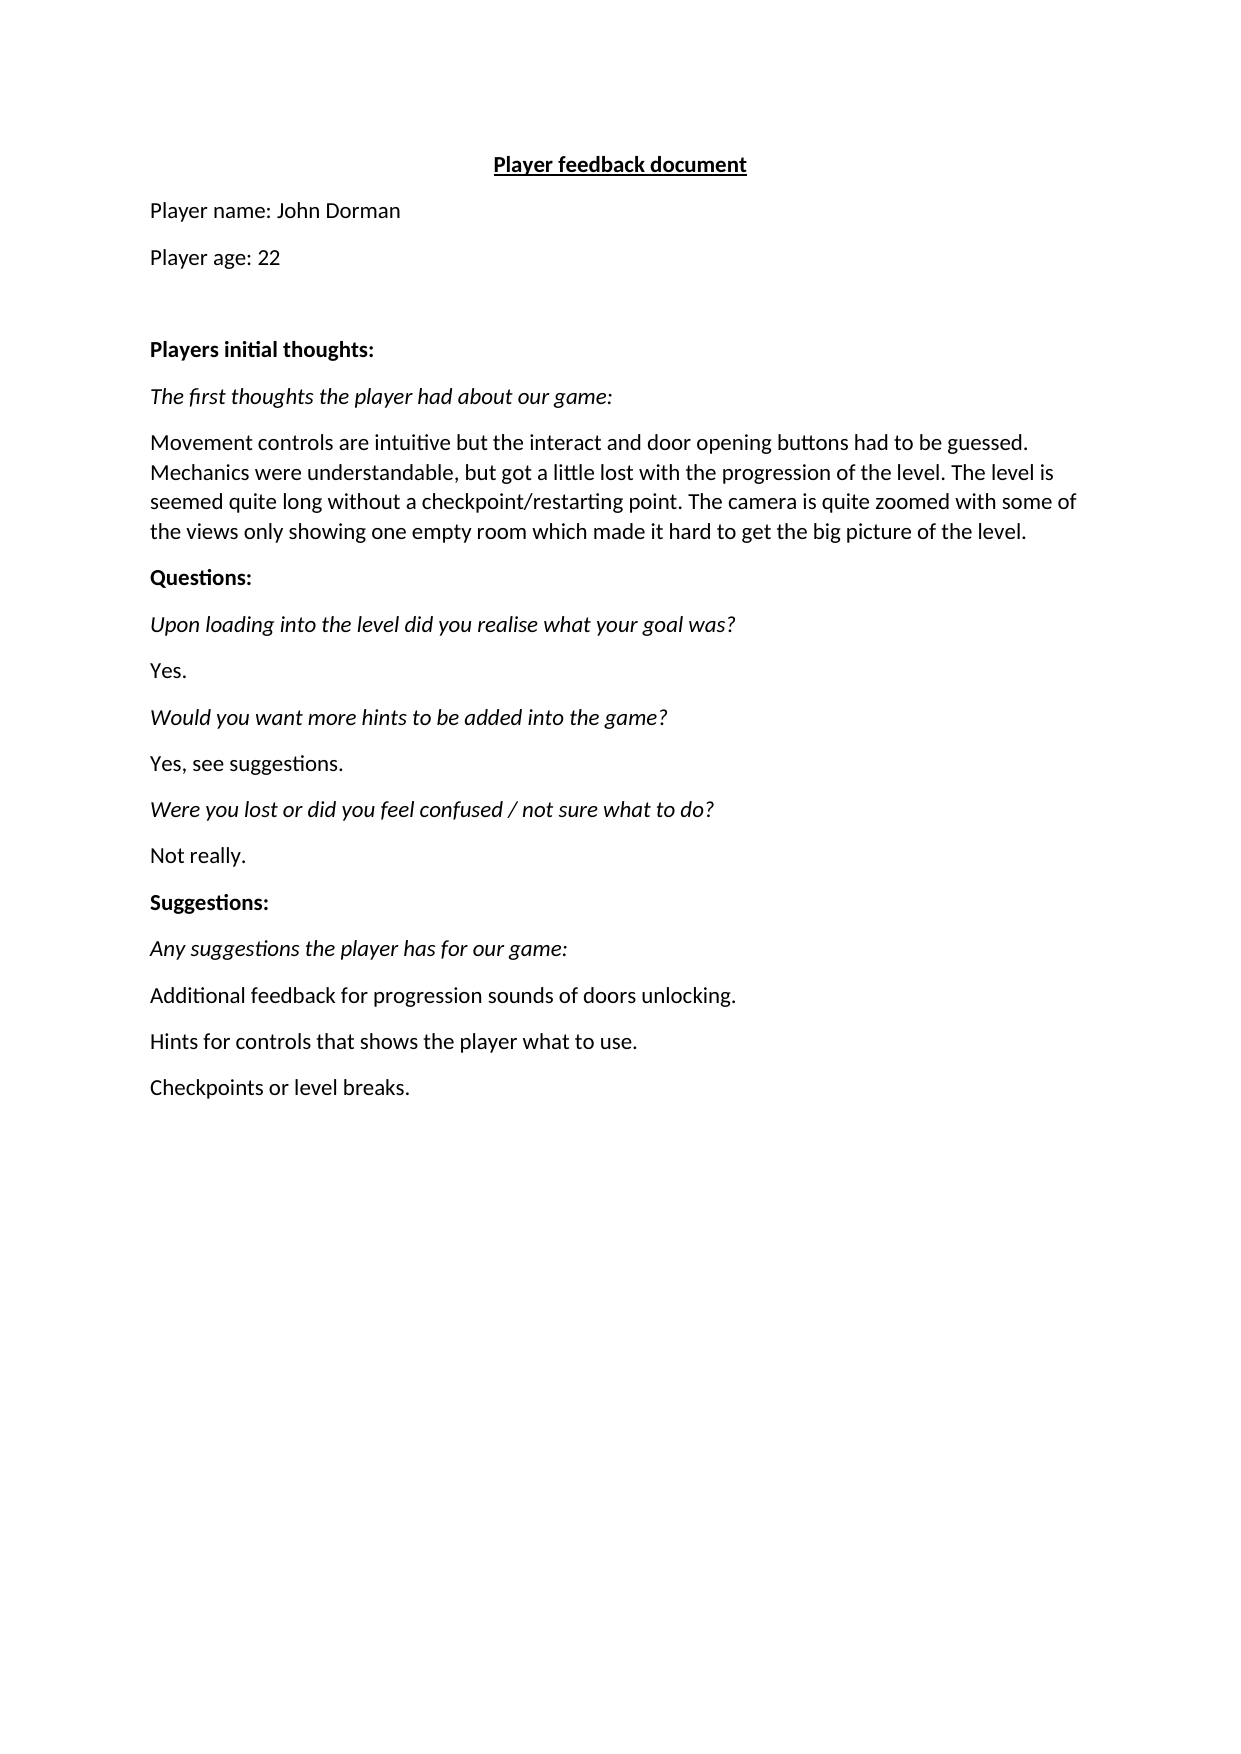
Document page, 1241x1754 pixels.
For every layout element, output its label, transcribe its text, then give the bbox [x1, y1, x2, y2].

text Not really. [150, 842, 1090, 870]
text Player age: 22 [150, 243, 1090, 271]
text Checkpoints or level breaks. [150, 1073, 1090, 1101]
text Were you lost or did you feel confused / not sure what to do? [150, 795, 1090, 823]
text Yes, see suggestions. [150, 749, 1090, 777]
text Hints for controls that shows the player what to use. [150, 1027, 1090, 1055]
text Upon loading into the level did you realise what your goal was? [150, 610, 1090, 638]
text Player name: John Dorman [150, 196, 1090, 224]
text Movement controls are intuitive but the interact and door opening buttons had to be guessed. Mechanics were understandable, but got a little lost with the progression of the level. The level is seemed quite long without a checkpoint/restarting point. The camera is quite zoomed with some of the views only showing one empty room which made it hard to get the big picture of the level. [150, 428, 1090, 545]
text Would you want more hints to be added into the game? [150, 703, 1090, 731]
text Questions: [150, 563, 1090, 592]
text Yes. [150, 656, 1090, 684]
text Player feedback document [150, 150, 1090, 178]
text The first thoughts the player had about our game: [150, 382, 1090, 410]
text Suggestions: [150, 888, 1090, 916]
text Additional feedback for progression sounds of doors unlocking. [150, 981, 1090, 1009]
text Players initial thoughts: [150, 335, 1090, 363]
text Any suggestions the player has for our game: [150, 934, 1090, 962]
